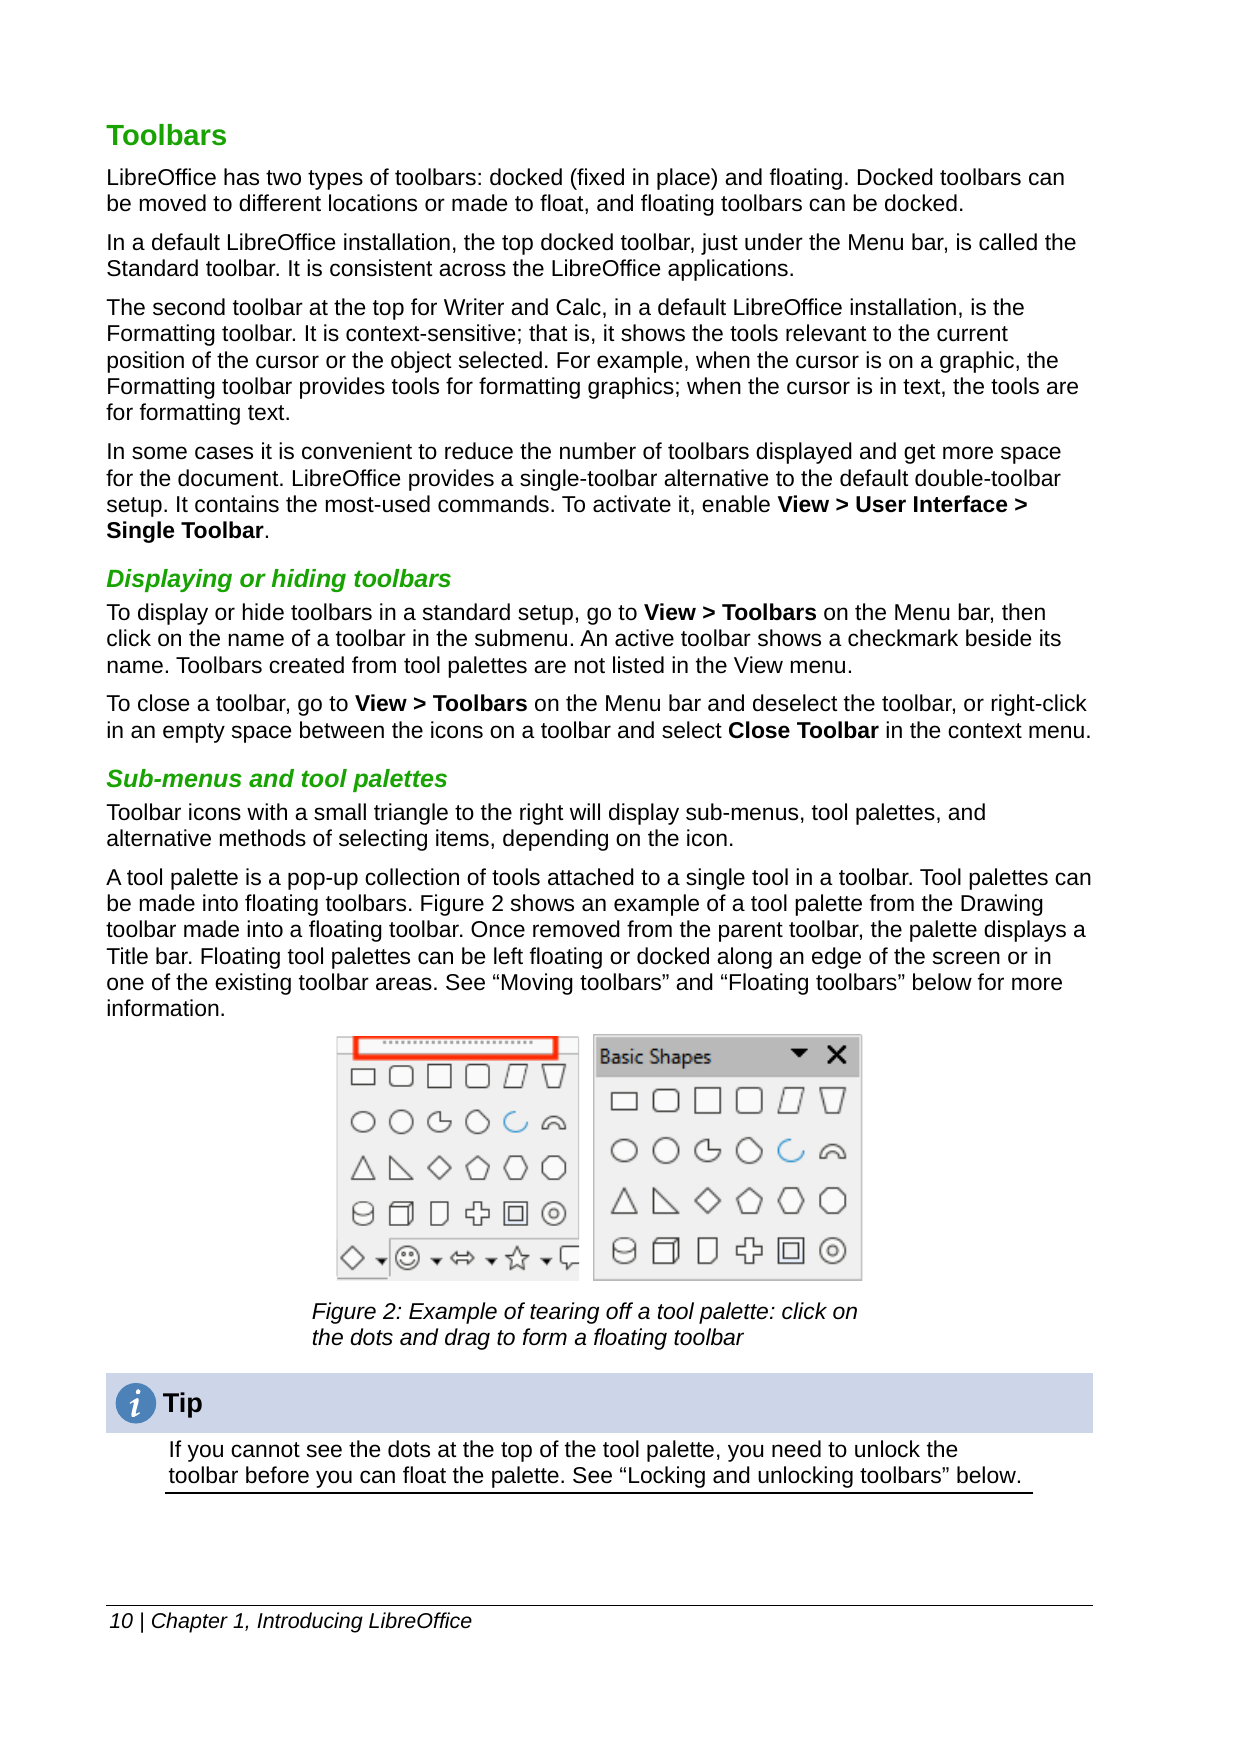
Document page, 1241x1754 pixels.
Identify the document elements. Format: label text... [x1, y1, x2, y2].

text In some cases it is convenient to reduce the number of toolbars displayed and get more space for the document. LibreOffice provides a single-toolbar alternative to the default double-toolbar setup. It contains the most-used commands. To activate it, enable View > User Interface > Single Toolbar. [106, 438, 1093, 543]
subtitle Displaying or hiding toolbars [106, 564, 1093, 593]
text To close a toolbar, go to View > Toolbars on the Menu bar and deselect the toolbar, or right-click in an empty space between the icons on a toolbar and select Close Toolbar in the context menu. [106, 690, 1093, 743]
picture [336, 1036, 580, 1281]
text The second toolbar at the top for Writer and Calc, in a default LibreOffice installation, is the Formatting toolbar. It is context-sensitive; that is, it shows the tools relevant to the current position of the cursor or the object selected. For example, when the cursor is on a graphic, the Formatting toolbar provides tools for formatting graphics; when the cursor is in text, the tools are for formatting text. [106, 294, 1093, 426]
text To display or hide toolbars in a standard setup, go to View > Toolbars on the Menu bar, then click on the name of a toolbar in the submenu. An active toolbar shows a checkmark beside its name. Toolbars created from tool palettes are not listed in the View menu. [106, 599, 1093, 678]
text LibreOffice has two types of toolbars: docked (fixed in place) and floating. Docked toolbars can be moved to different locations or made to float, and floating toolbars can be docked. [106, 163, 1093, 216]
text Figure 2: Example of tearing off a tool palette: click on the dots and drag to form a floating toolbar [312, 1298, 887, 1350]
text In a default LibreOffice installation, the top docked toolbar, just under the Menu bar, is called the Standard toolbar. It is consistent across the LibreOffice applications. [106, 229, 1093, 281]
picture [593, 1034, 863, 1281]
text A tool palette is a pop-up collection of tools attached to a single tool in a toolbar. Tool palettes can be made into floating toolbars. Figure 2 shows an example of a tool palette from the Drawing toolbar made into a floating toolbar. Once removed from the parent toolbar, the palette displays a Title bar. Floating tool palettes can be left floating or docked along an edge of the screen or in one of the existing toolbar areas. See “Moving toolbars” and “Floating toolbars” below for more information. [106, 864, 1093, 1022]
subtitle Sub-menus and tool palettes [106, 764, 1093, 792]
subtitle Tip [106, 1373, 1093, 1433]
text If you cannot see the dots at the top of the tool palette, you need to unlock the toolbar before you can float the palette. See “Locking and unlocking toolbars” below. [165, 1433, 1033, 1492]
subtitle Toolbars [106, 118, 1093, 152]
text Toolbar icons with a small triangle to the right will display sub-menus, tool palettes, and alternative methods of selecting items, depending on the icon. [106, 798, 1093, 851]
